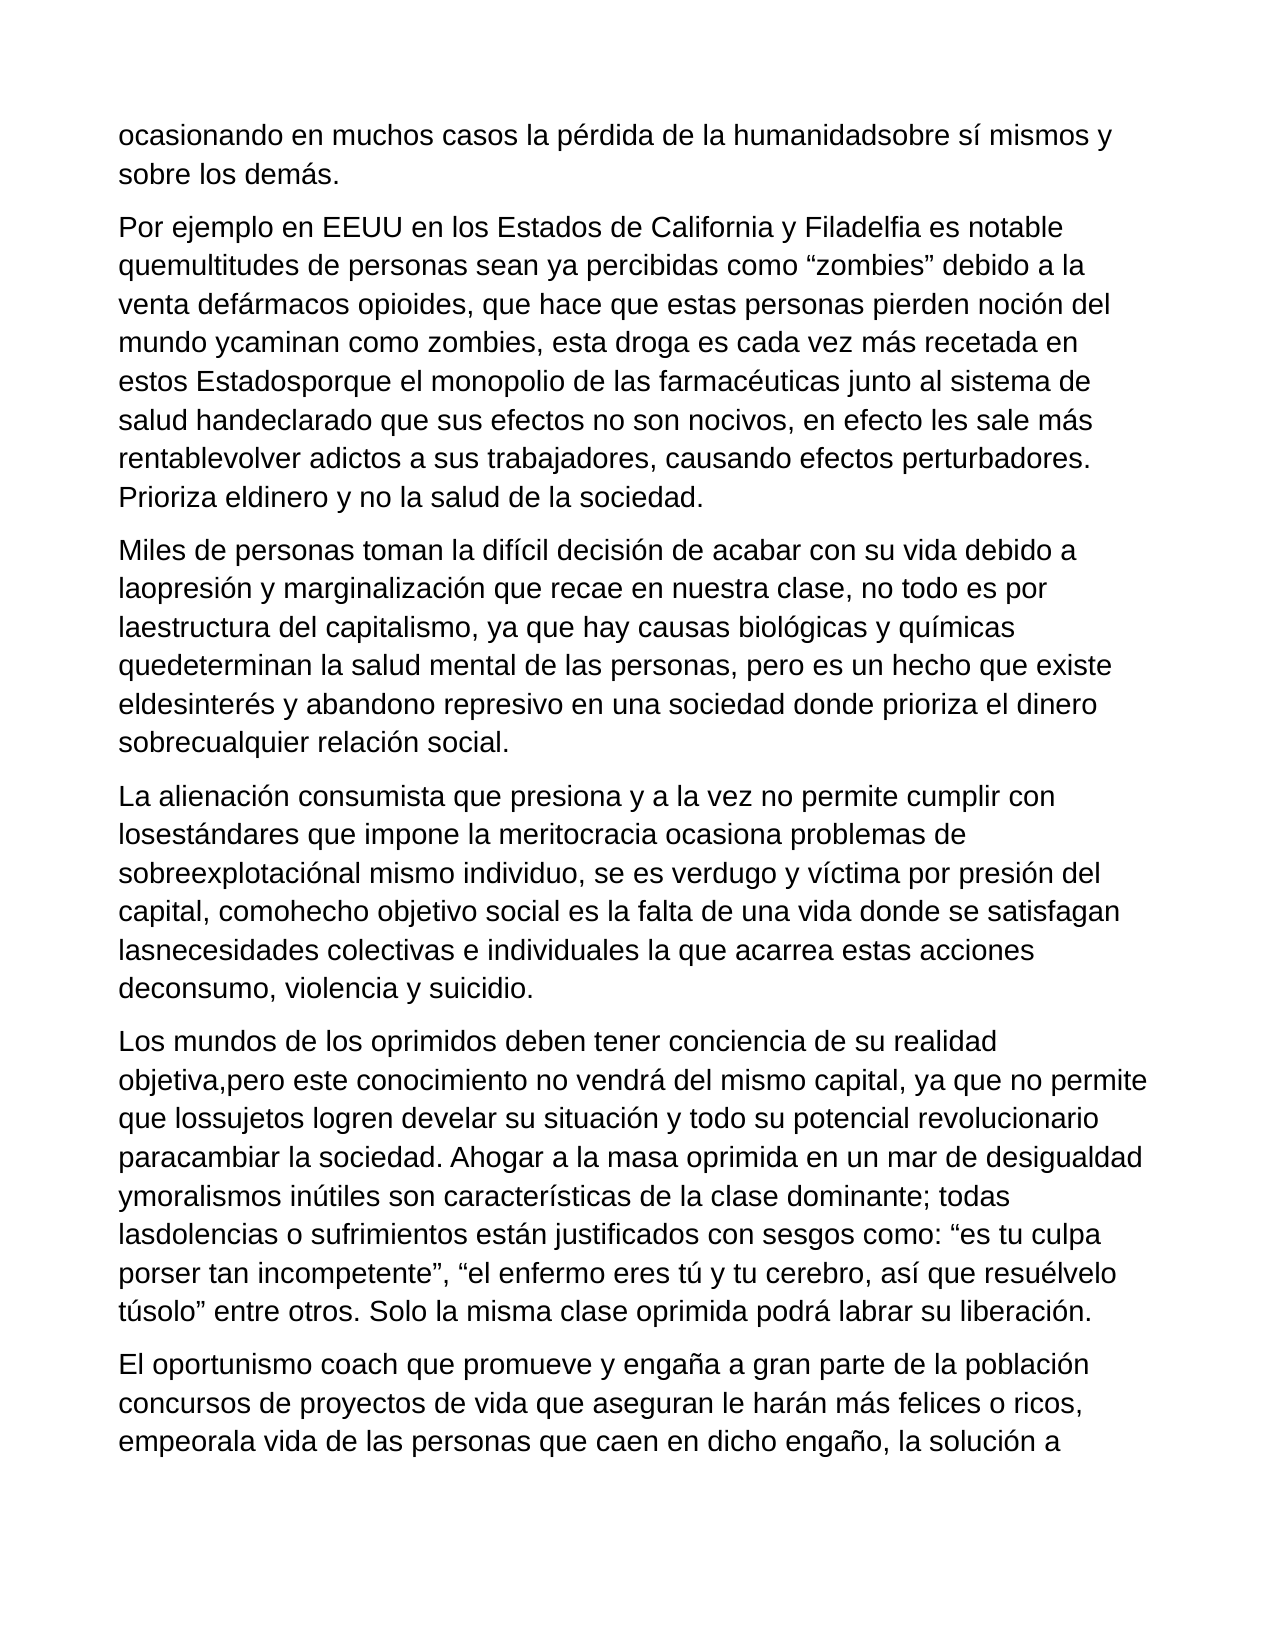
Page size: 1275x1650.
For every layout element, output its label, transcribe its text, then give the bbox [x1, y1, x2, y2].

text Los mundos de los oprimidos deben tener conciencia de su realidad objetiva,pero este conocimiento no vendrá del mismo capital, ya que no permite que lossujetos logren develar su situación y todo su potencial revolucionario paracambiar la sociedad. Ahogar a la masa oprimida en un mar de desigualdad ymoralismos inútiles son características de la clase dominante; todas lasdolencias o sufrimientos están justificados con sesgos como: “es tu culpa porser tan incompetente”, “el enfermo eres tú y tu cerebro, así que resuélvelo túsolo” entre otros. Solo la misma clase oprimida podrá labrar su liberación. [118, 1024, 1157, 1328]
text El oportunismo coach que promueve y engaña a gran parte de la población concursos de proyectos de vida que aseguran le harán más felices o ricos, empeorala vida de las personas que caen en dicho engaño, la solución a [118, 1347, 1157, 1458]
text Por ejemplo en EEUU en los Estados de California y Filadelfia es notable quemultitudes de personas sean ya percibidas como “zombies” debido a la venta defármacos opioides, que hace que estas personas pierden noción del mundo ycaminan como zombies, esta droga es cada vez más recetada en estos Estadosporque el monopolio de las farmacéuticas junto al sistema de salud handeclarado que sus efectos no son nocivos, en efecto les sale más rentablevolver adictos a sus trabajadores, causando efectos perturbadores. Prioriza eldinero y no la salud de la sociedad. [118, 210, 1157, 513]
text Miles de personas toman la difícil decisión de acabar con su vida debido a laopresión y marginalización que recae en nuestra clase, no todo es por laestructura del capitalismo, ya que hay causas biológicas y químicas quedeterminan la salud mental de las personas, pero es un hecho que existe eldesinterés y abandono represivo en una sociedad donde prioriza el dinero sobrecualquier relación social. [118, 533, 1157, 759]
text ocasionando en muchos casos la pérdida de la humanidadsobre sí mismos y sobre los demás. [118, 118, 1157, 190]
text La alienación consumista que presiona y a la vez no permite cumplir con losestándares que impone la meritocracia ocasiona problemas de sobreexplotaciónal mismo individuo, se es verdugo y víctima por presión del capital, comohecho objetivo social es la falta de una vida donde se satisfagan lasnecesidades colectivas e individuales la que acarrea estas acciones deconsumo, violencia y suicidio. [118, 778, 1157, 1005]
